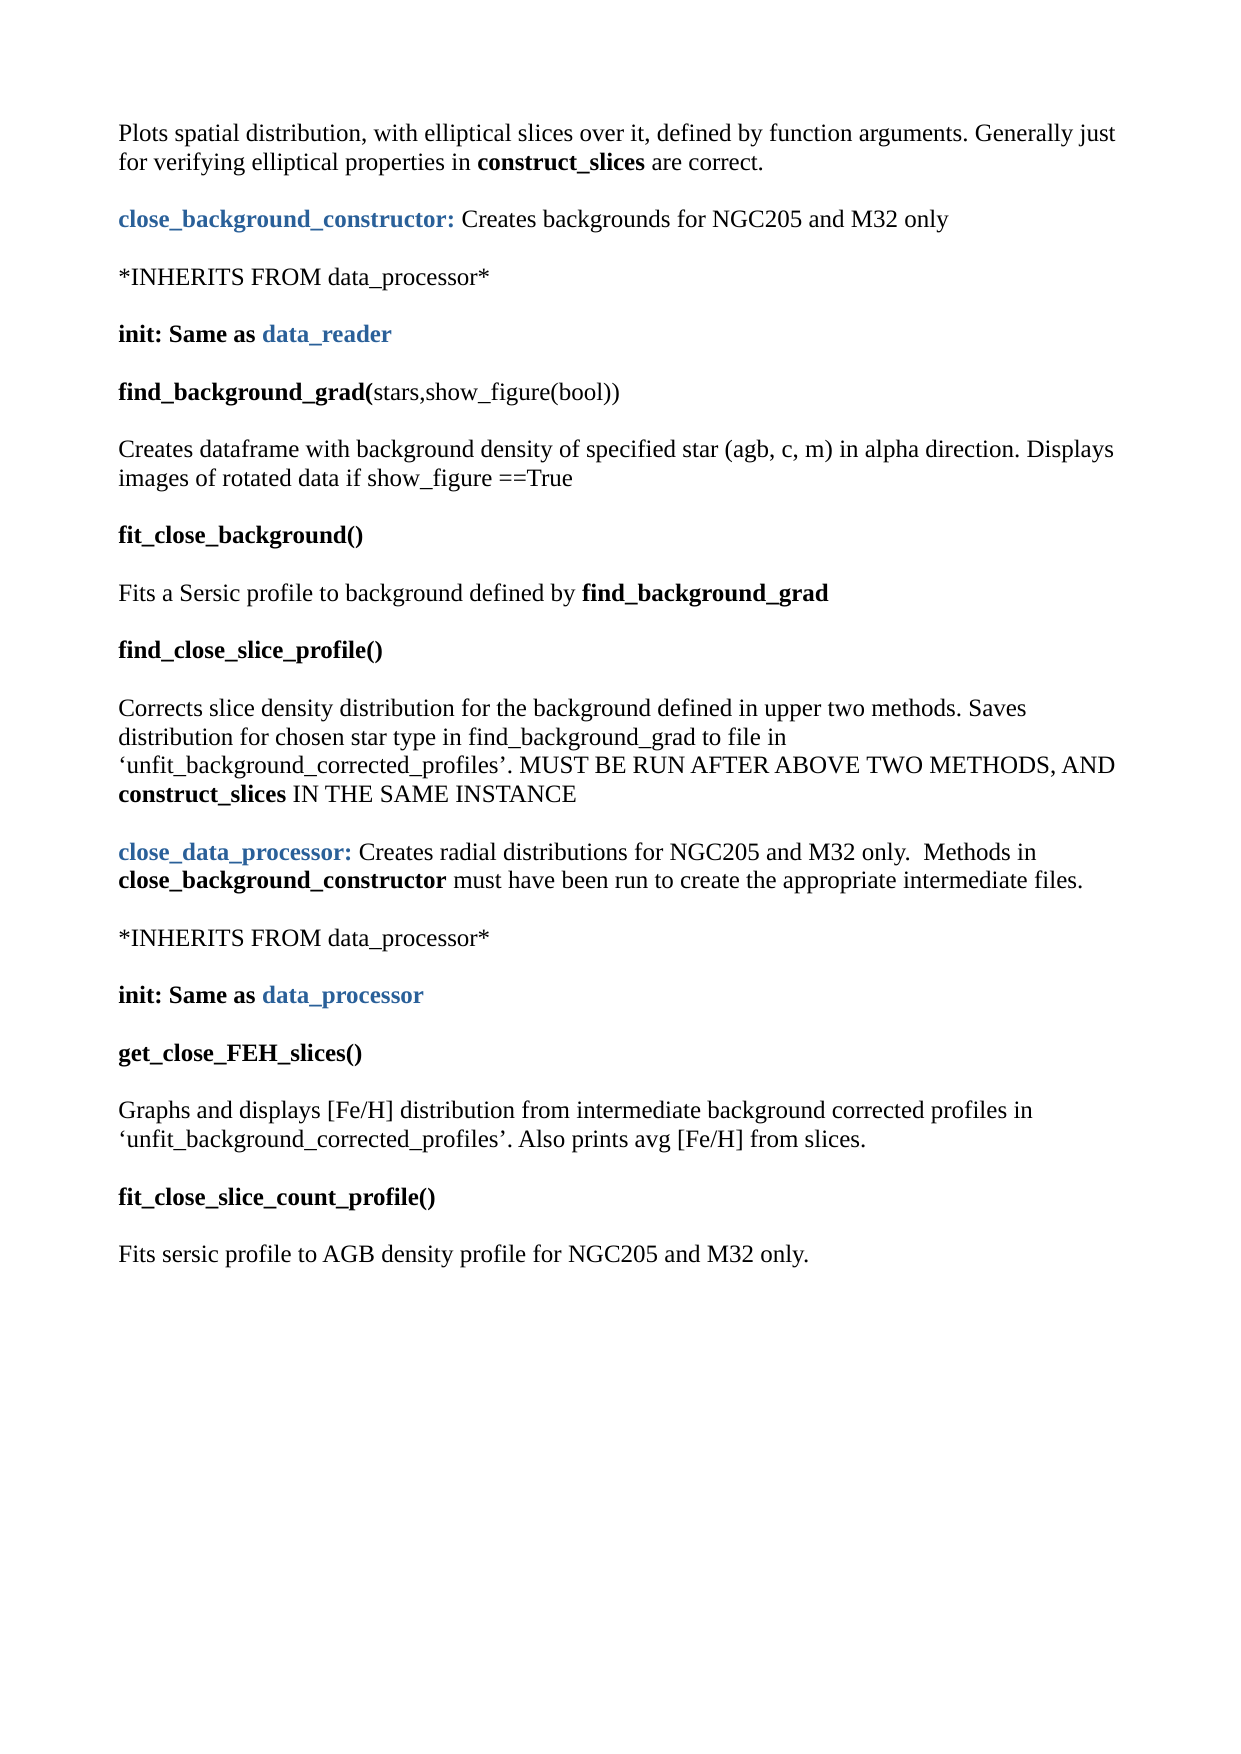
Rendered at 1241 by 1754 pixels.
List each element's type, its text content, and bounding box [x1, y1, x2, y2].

text Fits sersic profile to AGB density profile for NGC205 and M32 only. [118, 1239, 1122, 1268]
text init: Same as data_processor [118, 981, 1122, 1009]
text get_close_FEH_slices() [118, 1038, 1122, 1067]
text find_close_slice_profile() [118, 636, 1122, 664]
text fit_close_background() [118, 521, 1122, 549]
text fit_close_slice_count_profile() [118, 1182, 1122, 1211]
text close_background_constructor: Creates backgrounds for NGC205 and M32 only [118, 204, 1122, 233]
text Creates dataframe with background density of specified star (agb, c, m) in alpha direction. Displays images of rotated data if show_figure ==True [118, 434, 1122, 492]
text init: Same as data_reader [118, 319, 1122, 348]
text Fits a Sersic profile to background defined by find_background_grad [118, 578, 1122, 607]
text close_data_processor: Creates radial distributions for NGC205 and M32 only. Methods in close_background_constructor must have been run to create the appropriate intermediate files. [118, 837, 1122, 894]
text Corrects slice density distribution for the background defined in upper two methods. Saves distribution for chosen star type in find_background_grad to file in ‘unfit_background_corrected_profiles’. MUST BE RUN AFTER ABOVE TWO METHODS, AND construct_slices IN THE SAME INSTANCE [118, 693, 1122, 808]
text *INHERITS FROM data_processor* [118, 923, 1122, 952]
text *INHERITS FROM data_processor* [118, 262, 1122, 291]
text Graphs and displays [Fe/H] distribution from intermediate background corrected profiles in ‘unfit_background_corrected_profiles’. Also prints avg [Fe/H] from slices. [118, 1096, 1122, 1153]
text Plots spatial distribution, with elliptical slices over it, defined by function arguments. Generally just for verifying elliptical properties in construct_slices are correct. [118, 118, 1122, 176]
text find_background_grad(stars,show_figure(bool)) [118, 377, 1122, 406]
